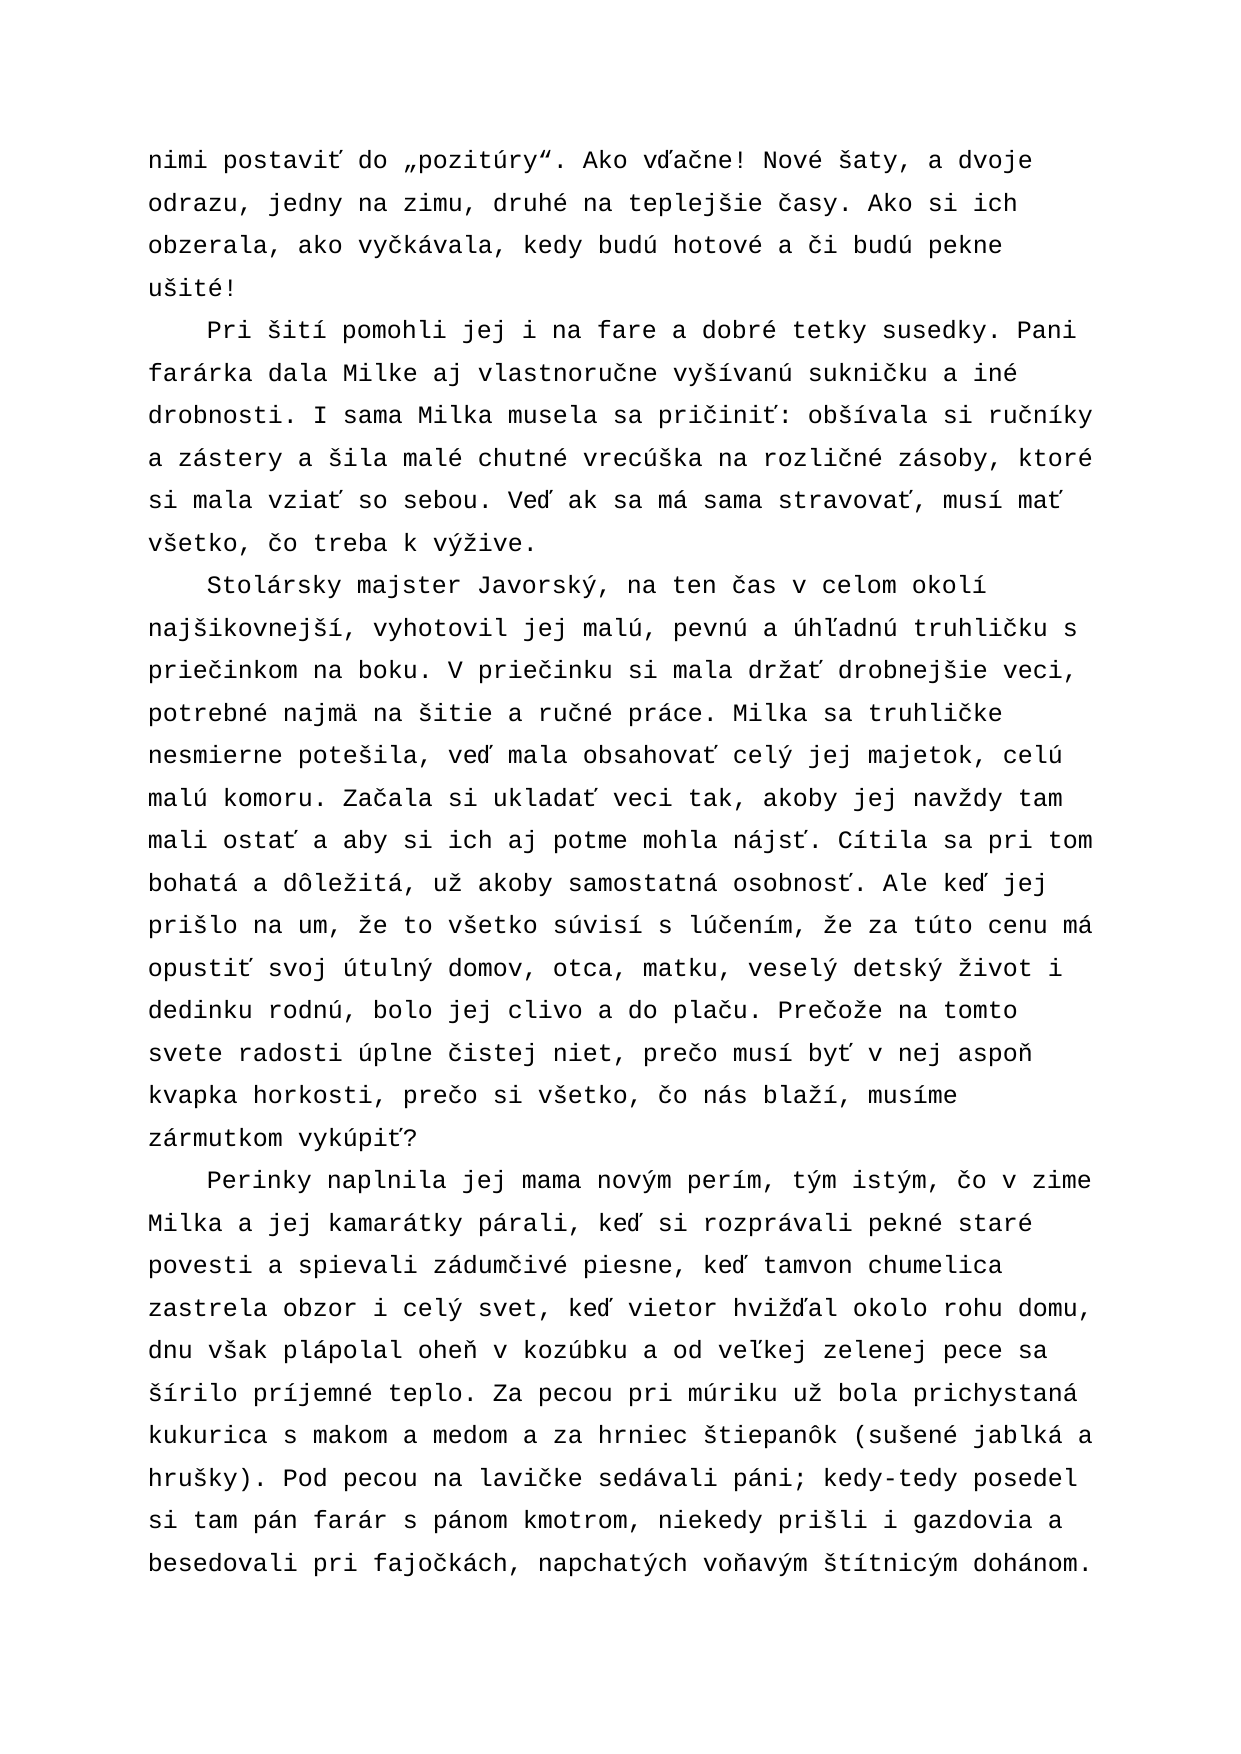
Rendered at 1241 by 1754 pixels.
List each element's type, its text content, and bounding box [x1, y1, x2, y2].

text nimi postaviť do „pozitúry“. Ako vďačne! Nové šaty, a dvoje odrazu, jedny na zimu, druhé na teplejšie časy. Ako si ich obzerala, ako vyčkávala, kedy budú hotové a či budú pekne ušité! [148, 148, 1093, 303]
text Perinky naplnila jej mama novým perím, tým istým, čo v zime Milka a jej kamarátky párali, keď si rozprávali pekné staré povesti a spievali zádumčivé piesne, keď tamvon chumelica zastrela obzor i celý svet, keď vietor hvižďal okolo rohu domu, dnu však plápolal oheň v kozúbku a od veľkej zelenej pece sa šírilo príjemné teplo. Za pecou pri múriku už bola prichystaná kukurica s makom a medom a za hrniec štiepanôk (sušené jablká a hrušky). Pod pecou na lavičke sedávali páni; kedy-tedy posedel si tam pán farár s pánom kmotrom, niekedy prišli i gazdovia a besedovali pri fajočkách, napchatých voňavým štítnicým dohánom. [148, 1168, 1093, 1578]
text Pri šití pomohli jej i na fare a dobré tetky susedky. Pani farárka dala Milke aj vlastnoručne vyšívanú sukničku a iné drobnosti. I sama Milka musela sa pričiniť: obšívala si ručníky a zástery a šila malé chutné vrecúška na rozličné zásoby, ktoré si mala vziať so sebou. Veď ak sa má sama stravovať, musí mať všetko, čo treba k výžive. [148, 318, 1093, 558]
text Stolársky majster Javorský, na ten čas v celom okolí najšikovnejší, vyhotovil jej malú, pevnú a úhľadnú truhličku s priečinkom na boku. V priečinku si mala držať drobnejšie veci, potrebné najmä na šitie a ručné práce. Milka sa truhličke nesmierne potešila, veď mala obsahovať celý jej majetok, celú malú komoru. Začala si ukladať veci tak, akoby jej navždy tam mali ostať a aby si ich aj potme mohla nájsť. Cítila sa pri tom bohatá a dôležitá, už akoby samostatná osobnosť. Ale keď jej prišlo na um, že to všetko súvisí s lúčením, že za túto cenu má opustiť svoj útulný domov, otca, matku, veselý detský život i dedinku rodnú, bolo jej clivo a do plaču. Prečože na tomto svete radosti úplne čistej niet, prečo musí byť v nej aspoň kvapka horkosti, prečo si všetko, čo nás blaží, musíme zármutkom vykúpiť? [148, 573, 1093, 1153]
